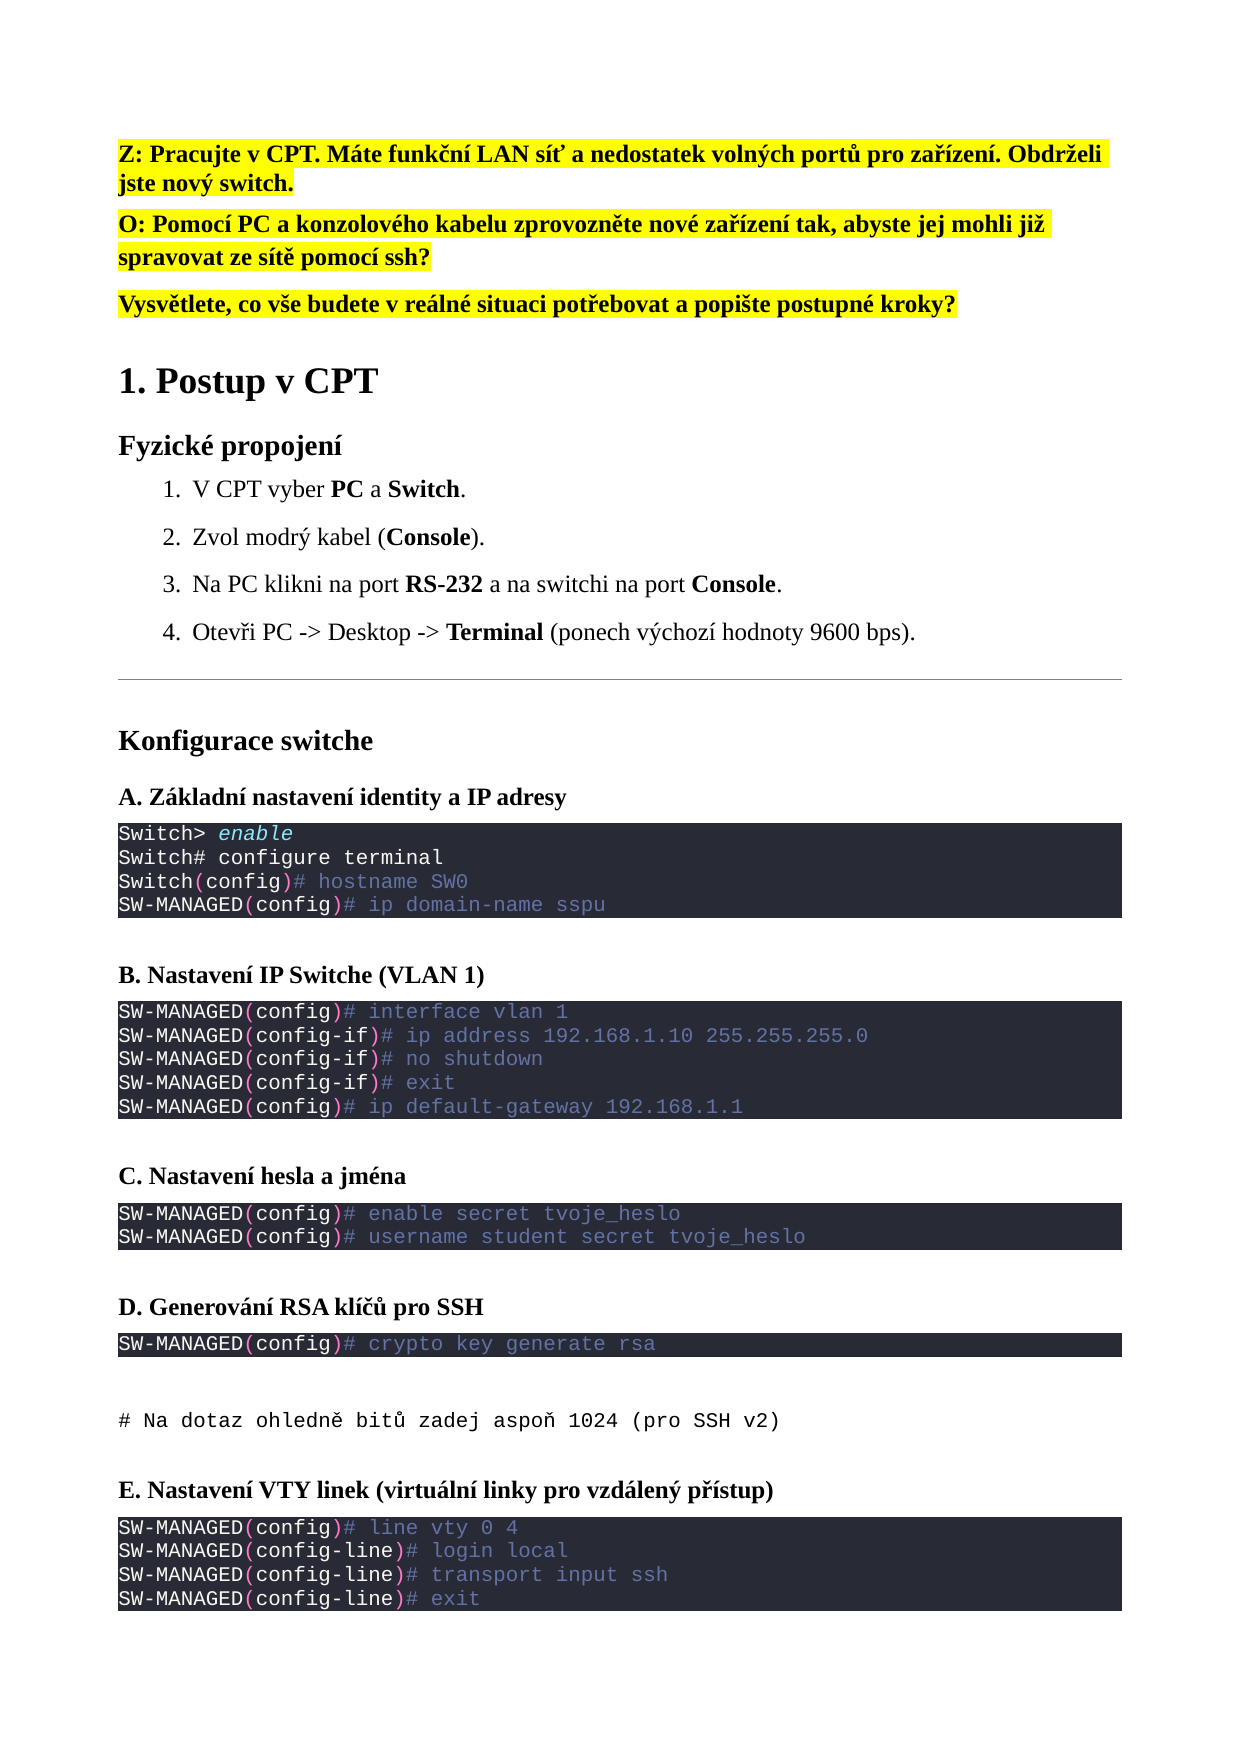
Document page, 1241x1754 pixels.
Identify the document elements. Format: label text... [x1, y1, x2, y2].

text SW-MANAGED(config)# username student secret tvoje_heslo [118, 1226, 1122, 1250]
text SW-MANAGED(config-line)# login local [118, 1540, 1122, 1564]
subtitle D. Generování RSA klíčů pro SSH [118, 1292, 1122, 1321]
subtitle C. Nastavení hesla a jména [118, 1161, 1122, 1190]
text SW-MANAGED(config-line)# transport input ssh [118, 1564, 1122, 1588]
text SW-MANAGED(config-if)# no shutdown [118, 1048, 1122, 1072]
text SW-MANAGED(config)# crypto key generate rsa [118, 1333, 1122, 1357]
text Vysvětlete, co vše budete v reálné situaci potřebovat a popište postupné kroky? [118, 289, 1122, 318]
text Switch(config)# hostname SW0 [118, 871, 1122, 894]
text O: Pomocí PC a konzolového kabelu zprovozněte nové zařízení tak, abyste jej mohli již spravovat ze sítě pomocí ssh? [118, 209, 1122, 271]
text SW-MANAGED(config)# ip domain-name sspu [118, 894, 1122, 918]
subtitle 1. Postup v CPT [118, 358, 1122, 401]
text # Na dotaz ohledně bitů zadej aspoň 1024 (pro SSH v2) [118, 1410, 1122, 1433]
text SW-MANAGED(config)# line vty 0 4 [118, 1517, 1122, 1540]
list Zvol modrý kabel (Console). [162, 522, 1122, 551]
text SW-MANAGED(config-if)# exit [118, 1072, 1122, 1096]
subtitle B. Nastavení IP Switche (VLAN 1) [118, 960, 1122, 989]
text SW-MANAGED(config)# ip default-gateway 192.168.1.1 [118, 1096, 1122, 1119]
text SW-MANAGED(config-if)# ip address 192.168.1.10 255.255.255.0 [118, 1025, 1122, 1048]
text SW-MANAGED(config)# enable secret tvoje_heslo [118, 1203, 1122, 1226]
text SW-MANAGED(config-line)# exit [118, 1588, 1122, 1611]
subtitle Konfigurace switche [118, 723, 1122, 757]
subtitle A. Základní nastavení identity a IP adresy [118, 782, 1122, 811]
text Switch# configure terminal [118, 847, 1122, 871]
subtitle Fyzické propojení [118, 428, 1122, 462]
list Otevři PC -> Desktop -> Terminal (ponech výchozí hodnoty 9600 bps). [162, 617, 1122, 646]
text SW-MANAGED(config)# interface vlan 1 [118, 1001, 1122, 1025]
subtitle Z: Pracujte v CPT. Máte funkční LAN síť a nedostatek volných portů pro zařízení. Obdrželi jste nový switch. [118, 139, 1122, 196]
list V CPT vyber PC a Switch. [162, 474, 1122, 503]
list Na PC klikni na port RS-232 a na switchi na port Console. [162, 569, 1122, 598]
subtitle E. Nastavení VTY linek (virtuální linky pro vzdálený přístup) [118, 1476, 1122, 1504]
text Switch> enable [118, 823, 1122, 847]
